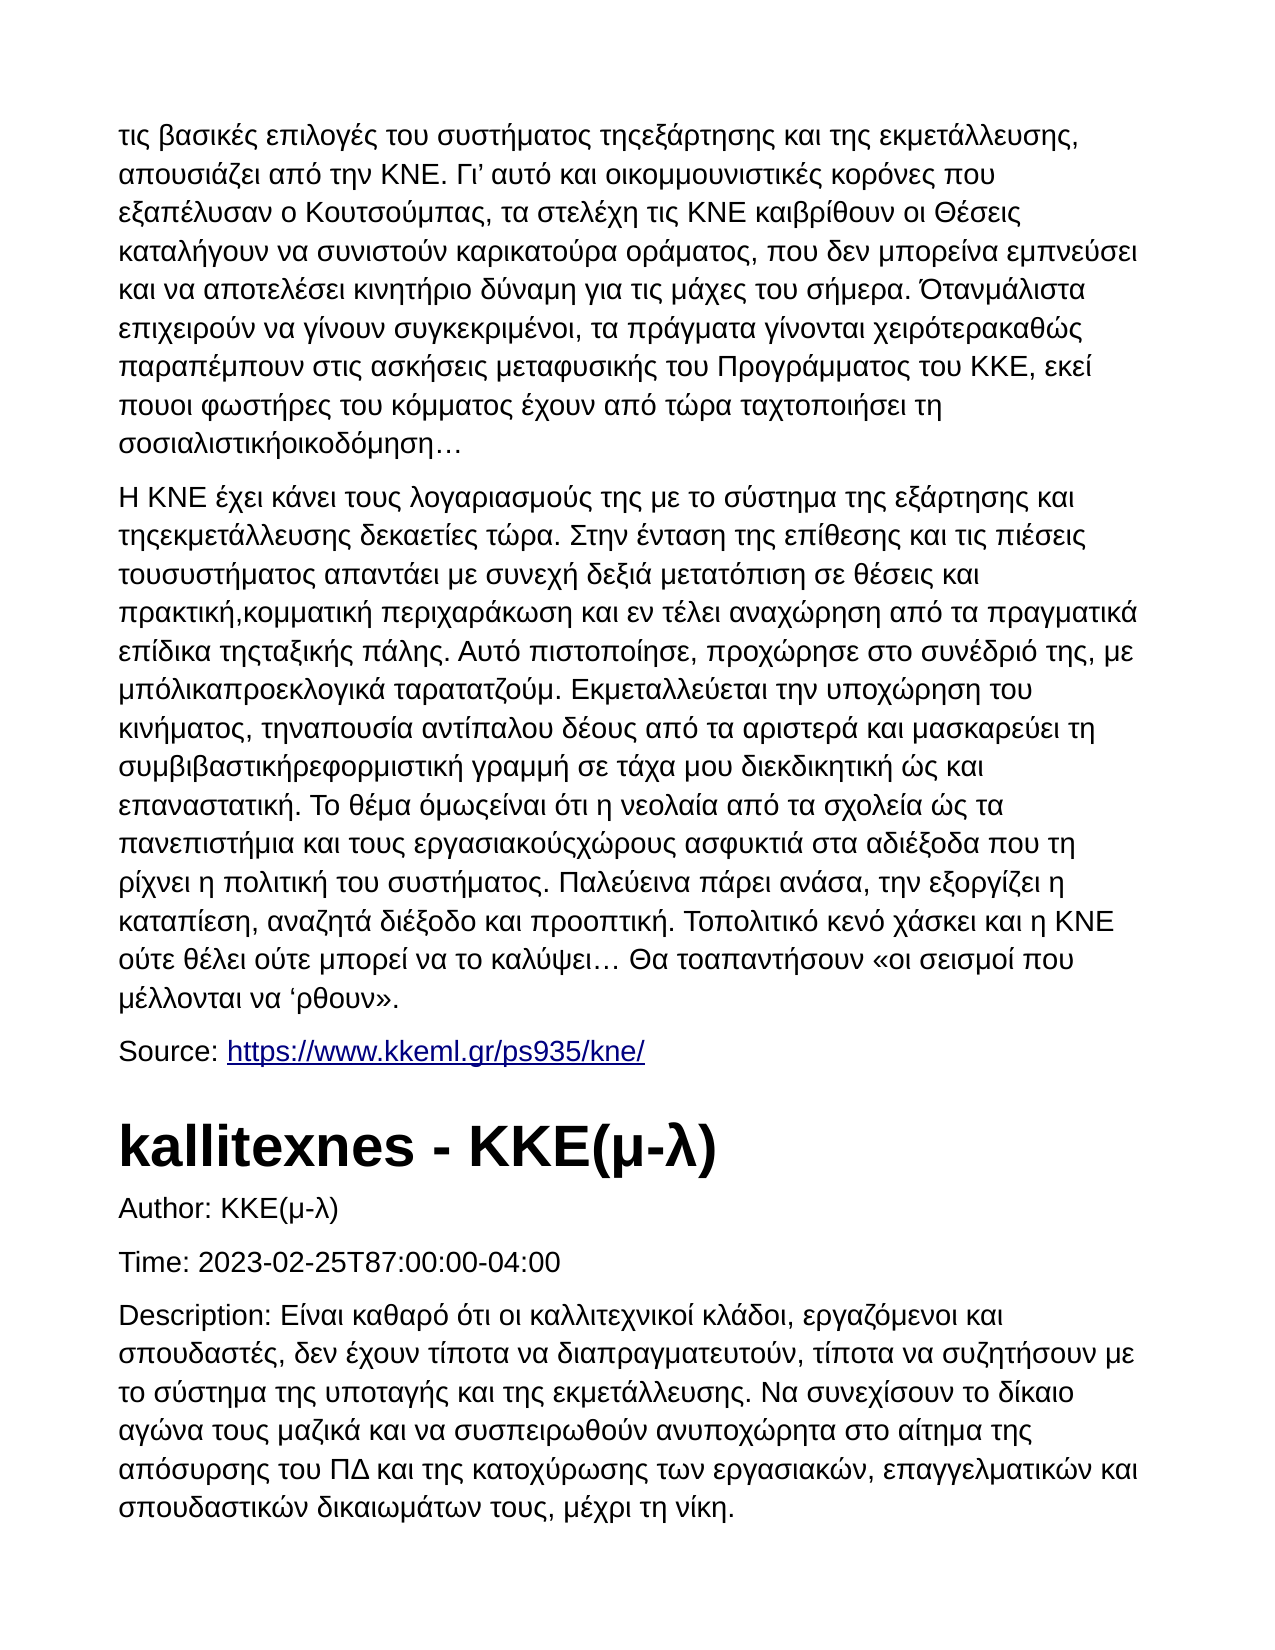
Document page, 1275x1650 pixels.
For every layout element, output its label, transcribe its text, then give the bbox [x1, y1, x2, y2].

text Time: 2023-02-25T87:00:00-04:00 [118, 1244, 1157, 1278]
text Author: ΚΚΕ(μ-λ) [118, 1191, 1157, 1225]
text τις βασικές επιλογές του συστήματος τηςεξάρτησης και της εκμετάλλευσης, απουσιάζει από την ΚΝΕ. Γι’ αυτό και οικομμουνιστικές κορόνες που εξαπέλυσαν ο Κουτσούμπας, τα στελέχη τις ΚΝΕ καιβρίθουν οι Θέσεις καταλήγουν να συνιστούν καρικατούρα οράματος, που δεν μπορείνα εμπνεύσει και να αποτελέσει κινητήριο δύναμη για τις μάχες του σήμερα. Ότανμάλιστα επιχειρούν να γίνουν συγκεκριμένοι, τα πράγματα γίνονται χειρότερακαθώς παραπέμπουν στις ασκήσεις μεταφυσικής του Προγράμματος του ΚΚΕ, εκεί πουοι φωστήρες του κόμματος έχουν από τώρα ταχτοποιήσει τη σοσιαλιστικήοικοδόμηση… [118, 118, 1157, 460]
subtitle kallitexnes - ΚΚΕ(μ-λ) [118, 1112, 1157, 1179]
text Source: https://www.kkeml.gr/ps935/kne/ [118, 1034, 1157, 1067]
text Η ΚΝΕ έχει κάνει τους λογαριασμούς της με το σύστημα της εξάρτησης και τηςεκμετάλλευσης δεκαετίες τώρα. Στην ένταση της επίθεσης και τις πιέσεις τουσυστήματος απαντάει με συνεχή δεξιά μετατόπιση σε θέσεις και πρακτική,κομματική περιχαράκωση και εν τέλει αναχώρηση από τα πραγματικά επίδικα τηςταξικής πάλης. Αυτό πιστοποίησε, προχώρησε στο συνέδριό της, με μπόλικαπροεκλογικά ταρατατζούμ. Εκμεταλλεύεται την υποχώρηση του κινήματος, τηναπουσία αντίπαλου δέους από τα αριστερά και μασκαρεύει τη συμβιβαστικήρεφορμιστική γραμμή σε τάχα μου διεκδικητική ώς και επαναστατική. Το θέμα όμωςείναι ότι η νεολαία από τα σχολεία ώς τα πανεπιστήμια και τους εργασιακούςχώρους ασφυκτιά στα αδιέξοδα που τη ρίχνει η πολιτική του συστήματος. Παλεύεινα πάρει ανάσα, την εξοργίζει η καταπίεση, αναζητά διέξοδο και προοπτική. Τοπολιτικό κενό χάσκει και η ΚΝΕ ούτε θέλει ούτε μπορεί να το καλύψει… Θα τοαπαντήσουν «οι σεισμοί που μέλλονται να ‘ρθουν». [118, 479, 1157, 1014]
text Description: Είναι καθαρό ότι οι καλλιτεχνικοί κλάδοι, εργαζόμενοι και σπουδαστές, δεν έχουν τίποτα να διαπραγματευτούν, τίποτα να συζητήσουν με το σύστημα της υποταγής και της εκμετάλλευσης. Να συνεχίσουν το δίκαιο αγώνα τους μαζικά και να συσπειρωθούν ανυποχώρητα στο αίτημα της απόσυρσης του ΠΔ και της κατοχύρωσης των εργασιακών, επαγγελματικών και σπουδαστικών δικαιωμάτων τους, μέχρι τη νίκη. [118, 1298, 1157, 1524]
